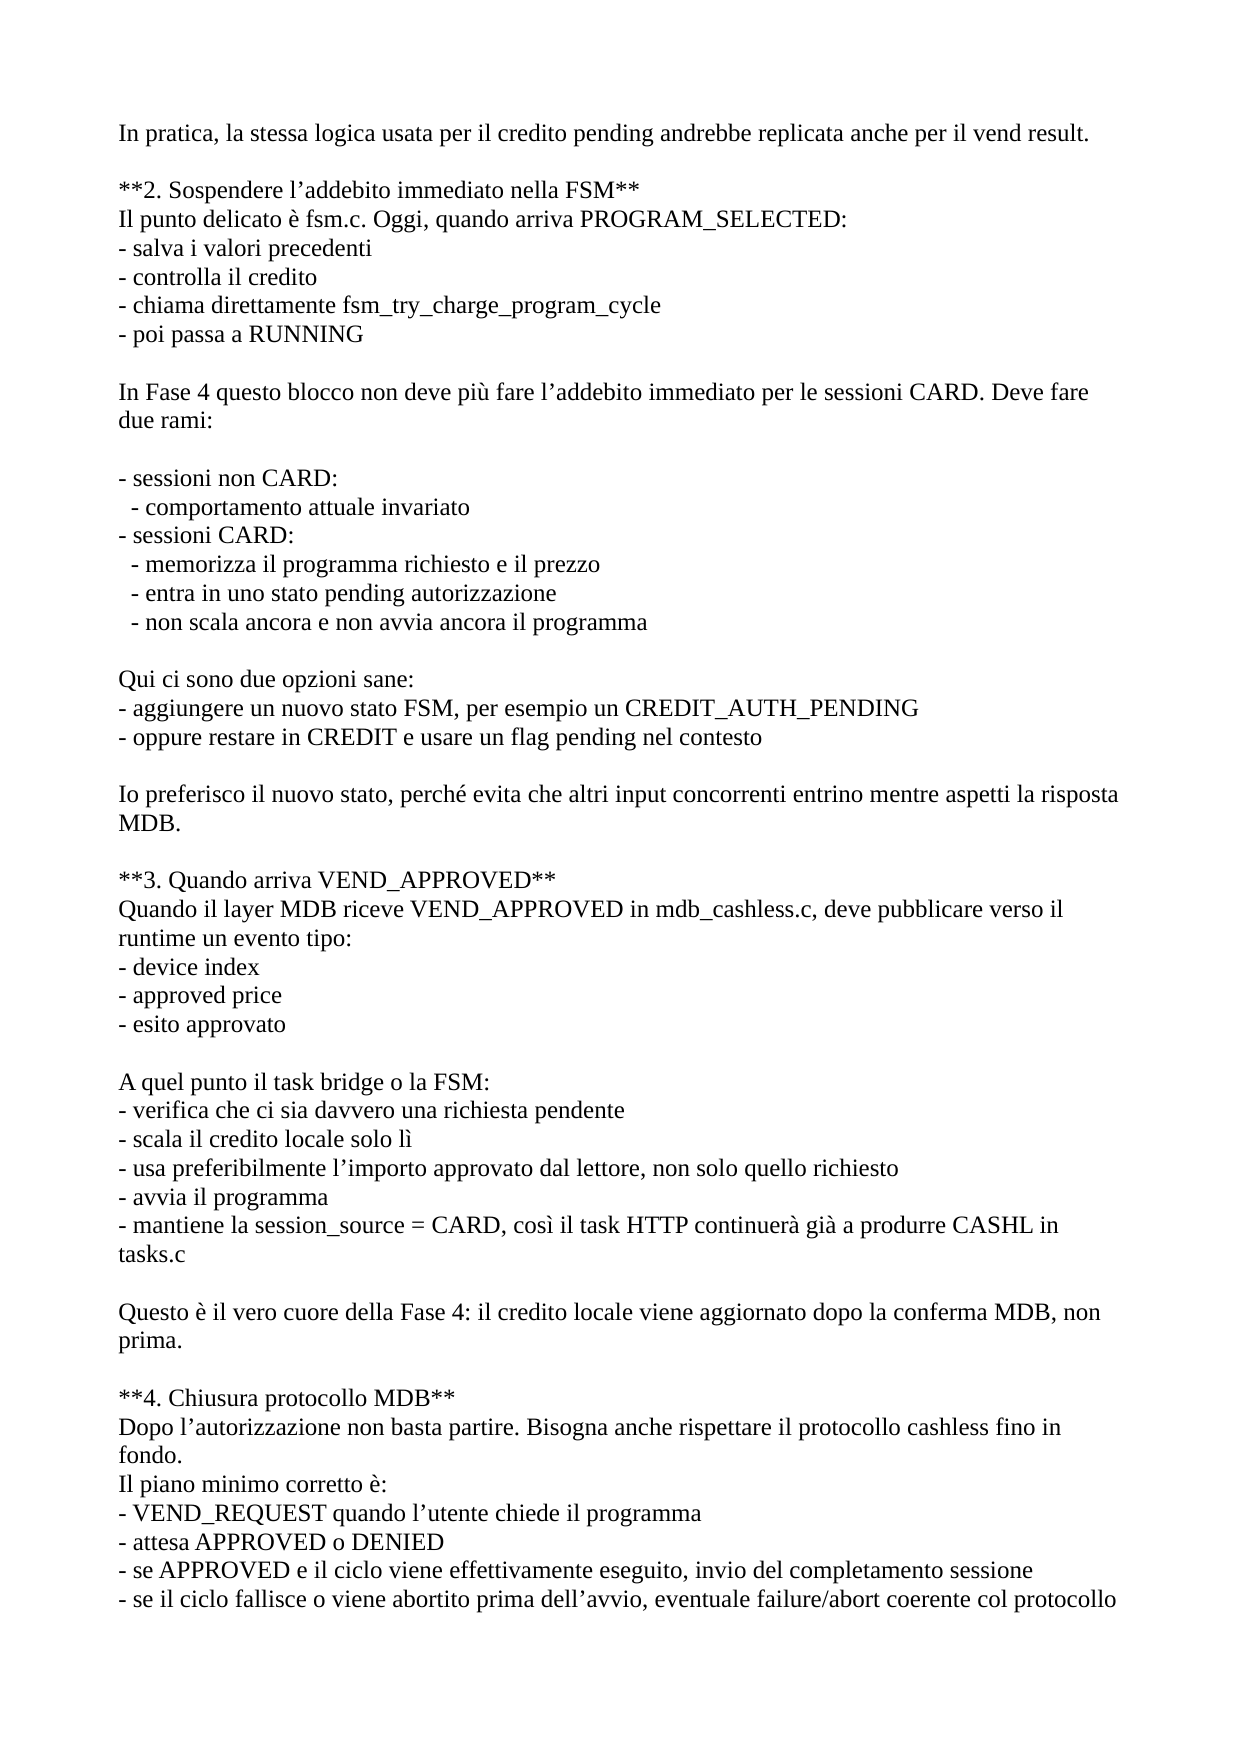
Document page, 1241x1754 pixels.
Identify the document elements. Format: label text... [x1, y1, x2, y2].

text - chiama direttamente fsm_try_charge_program_cycle [118, 291, 1122, 319]
text - mantiene la session_source = CARD, così il task HTTP continuerà già a produrre CASHL in tasks.c [118, 1211, 1122, 1268]
text **4. Chiusura protocollo MDB** [118, 1383, 1122, 1412]
text Questo è il vero cuore della Fase 4: il credito locale viene aggiornato dopo la conferma MDB, non prima. [118, 1297, 1122, 1354]
text Dopo l’autorizzazione non basta partire. Bisogna anche rispettare il protocollo cashless fino in fondo. [118, 1412, 1122, 1469]
text Quando il layer MDB riceve VEND_APPROVED in mdb_cashless.c, deve pubblicare verso il runtime un evento tipo: [118, 894, 1122, 952]
text - salva i valori precedenti [118, 233, 1122, 262]
text Il punto delicato è fsm.c. Oggi, quando arriva PROGRAM_SELECTED: [118, 204, 1122, 233]
text - usa preferibilmente l’importo approvato dal lettore, non solo quello richiesto [118, 1153, 1122, 1182]
text **3. Quando arriva VEND_APPROVED** [118, 866, 1122, 894]
text - comportamento attuale invariato [118, 492, 1122, 521]
text **2. Sospendere l’addebito immediato nella FSM** [118, 176, 1122, 204]
text - se APPROVED e il ciclo viene effettivamente eseguito, invio del completamento sessione [118, 1556, 1122, 1584]
text Il piano minimo corretto è: [118, 1469, 1122, 1498]
text - sessioni non CARD: [118, 463, 1122, 492]
text - avvia il programma [118, 1182, 1122, 1211]
text - device index [118, 952, 1122, 981]
text - VEND_REQUEST quando l’utente chiede il programma [118, 1498, 1122, 1527]
text - attesa APPROVED o DENIED [118, 1527, 1122, 1556]
text - sessioni CARD: [118, 521, 1122, 549]
text - entra in uno stato pending autorizzazione [118, 578, 1122, 607]
text In pratica, la stessa logica usata per il credito pending andrebbe replicata anche per il vend result. [118, 118, 1122, 147]
text - non scala ancora e non avvia ancora il programma [118, 607, 1122, 636]
text A quel punto il task bridge o la FSM: [118, 1067, 1122, 1096]
text In Fase 4 questo blocco non deve più fare l’addebito immediato per le sessioni CARD. Deve fare due rami: [118, 377, 1122, 434]
text - memorizza il programma richiesto e il prezzo [118, 549, 1122, 578]
text - scala il credito locale solo lì [118, 1124, 1122, 1153]
text - aggiungere un nuovo stato FSM, per esempio un CREDIT_AUTH_PENDING [118, 693, 1122, 722]
text Io preferisco il nuovo stato, perché evita che altri input concorrenti entrino mentre aspetti la risposta MDB. [118, 779, 1122, 837]
text - verifica che ci sia davvero una richiesta pendente [118, 1096, 1122, 1124]
text - esito approvato [118, 1009, 1122, 1038]
text - approved price [118, 981, 1122, 1009]
text - se il ciclo fallisce o viene abortito prima dell’avvio, eventuale failure/abort coerente col protocollo [118, 1584, 1122, 1613]
text - poi passa a RUNNING [118, 319, 1122, 348]
text Qui ci sono due opzioni sane: [118, 664, 1122, 693]
text - oppure restare in CREDIT e usare un flag pending nel contesto [118, 722, 1122, 751]
text - controlla il credito [118, 262, 1122, 291]
